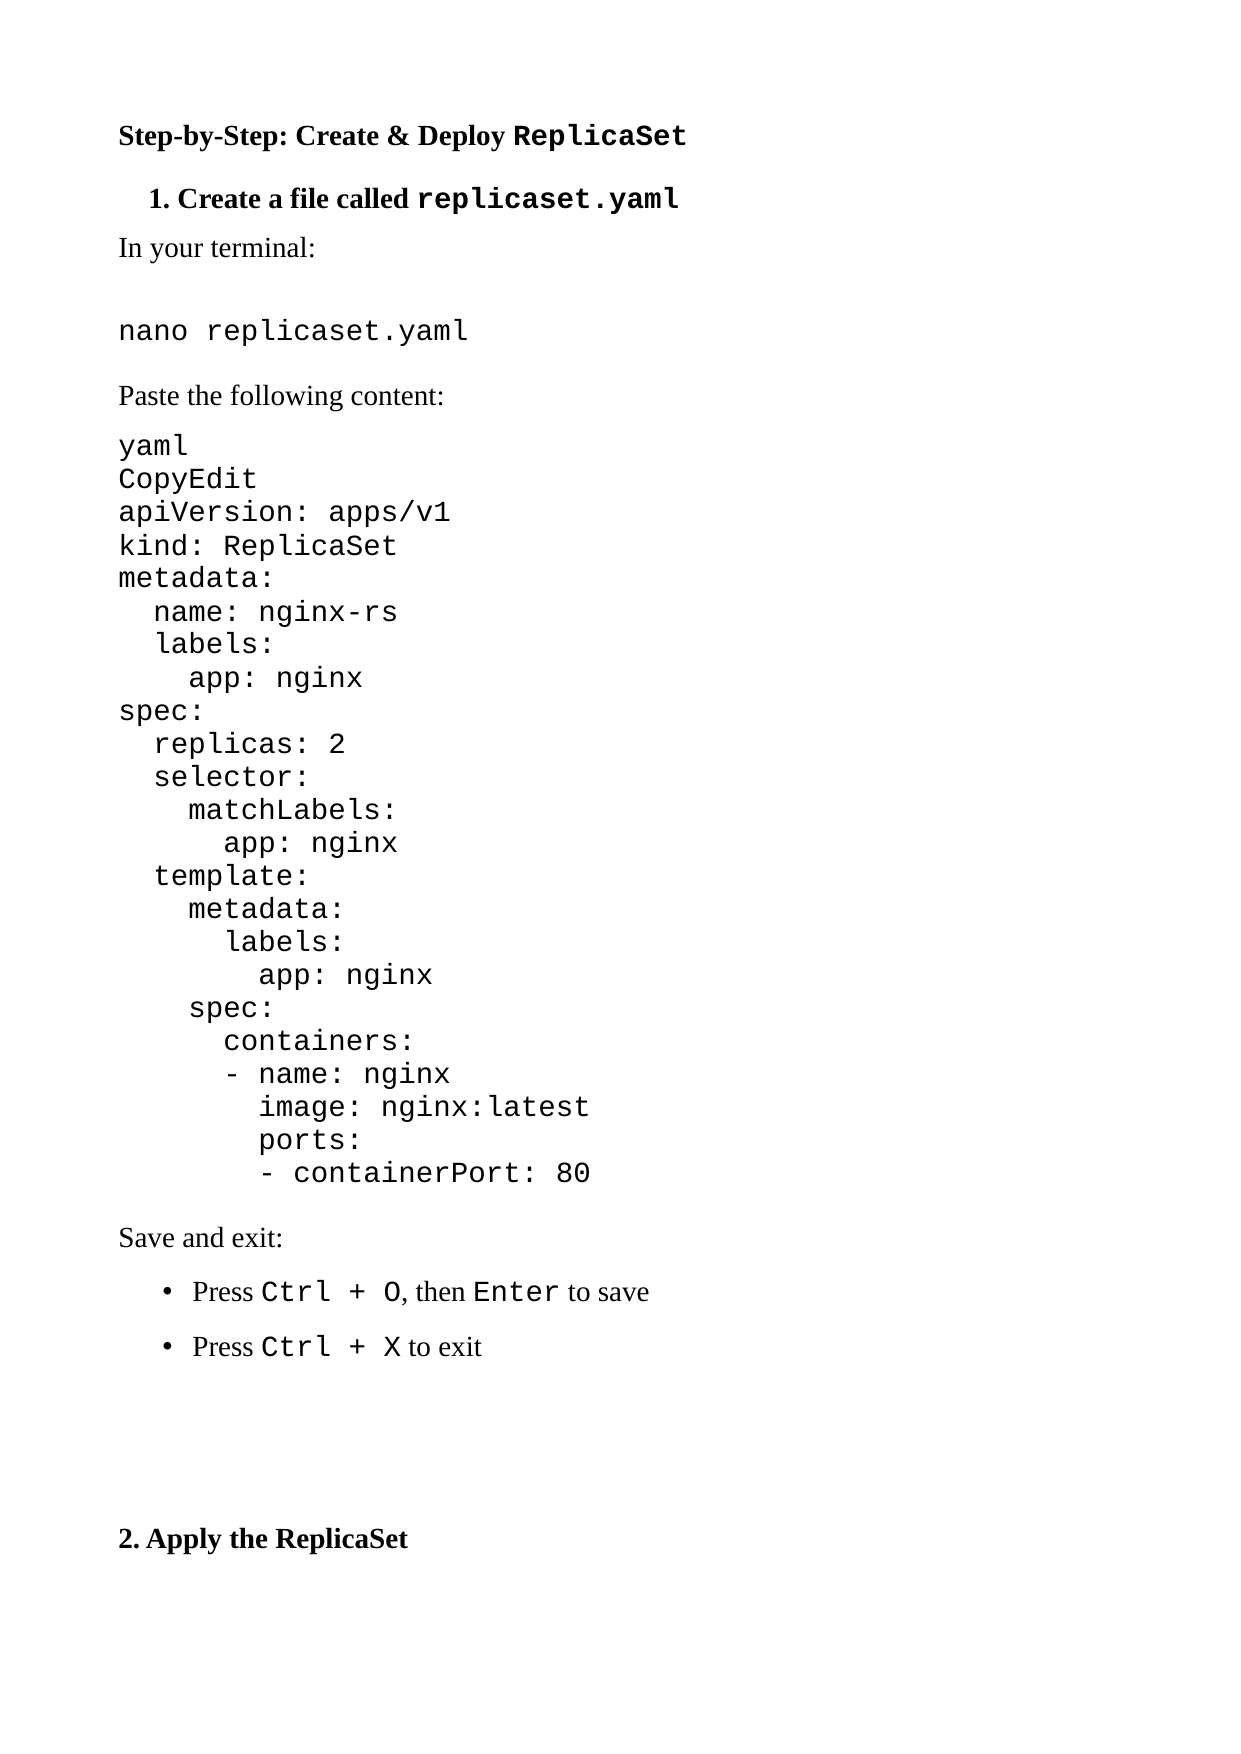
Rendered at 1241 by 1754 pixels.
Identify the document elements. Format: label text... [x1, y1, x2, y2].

text - containerPort: 80 [118, 1158, 1122, 1191]
text In your terminal: [118, 230, 1122, 263]
text metadata: [118, 894, 1122, 927]
text Paste the following content: [118, 378, 1122, 412]
text metadata: [118, 564, 1122, 597]
text app: nginx [118, 828, 1122, 861]
list Press Ctrl + O, then Enter to save [162, 1274, 1122, 1310]
text app: nginx [118, 960, 1122, 993]
text app: nginx [118, 663, 1122, 696]
text template: [118, 861, 1122, 894]
text CopyEdit [118, 464, 1122, 498]
text labels: [118, 630, 1122, 663]
subtitle Step-by-Step: Create & Deploy ReplicaSet [118, 118, 1122, 154]
text spec: [118, 993, 1122, 1026]
text apiVersion: apps/v1 [118, 498, 1122, 531]
text image: nginx:latest [118, 1092, 1122, 1125]
text name: nginx-rs [118, 597, 1122, 630]
text Save and exit: [118, 1221, 1122, 1254]
subtitle 2. Apply the ReplicaSet [118, 1521, 1122, 1555]
text matchLabels: [118, 795, 1122, 828]
list Press Ctrl + X to exit [162, 1329, 1122, 1366]
text spec: [118, 696, 1122, 729]
text labels: [118, 927, 1122, 960]
text - name: nginx [118, 1059, 1122, 1092]
text yaml [118, 432, 1122, 464]
text kind: ReplicaSet [118, 531, 1122, 564]
text nano replicaset.yaml [118, 316, 1122, 349]
text selector: [118, 762, 1122, 795]
text ports: [118, 1125, 1122, 1158]
text replicas: 2 [118, 729, 1122, 762]
subtitle 📝 1. Create a file called replicaset.yaml [118, 181, 1122, 217]
text containers: [118, 1026, 1122, 1059]
